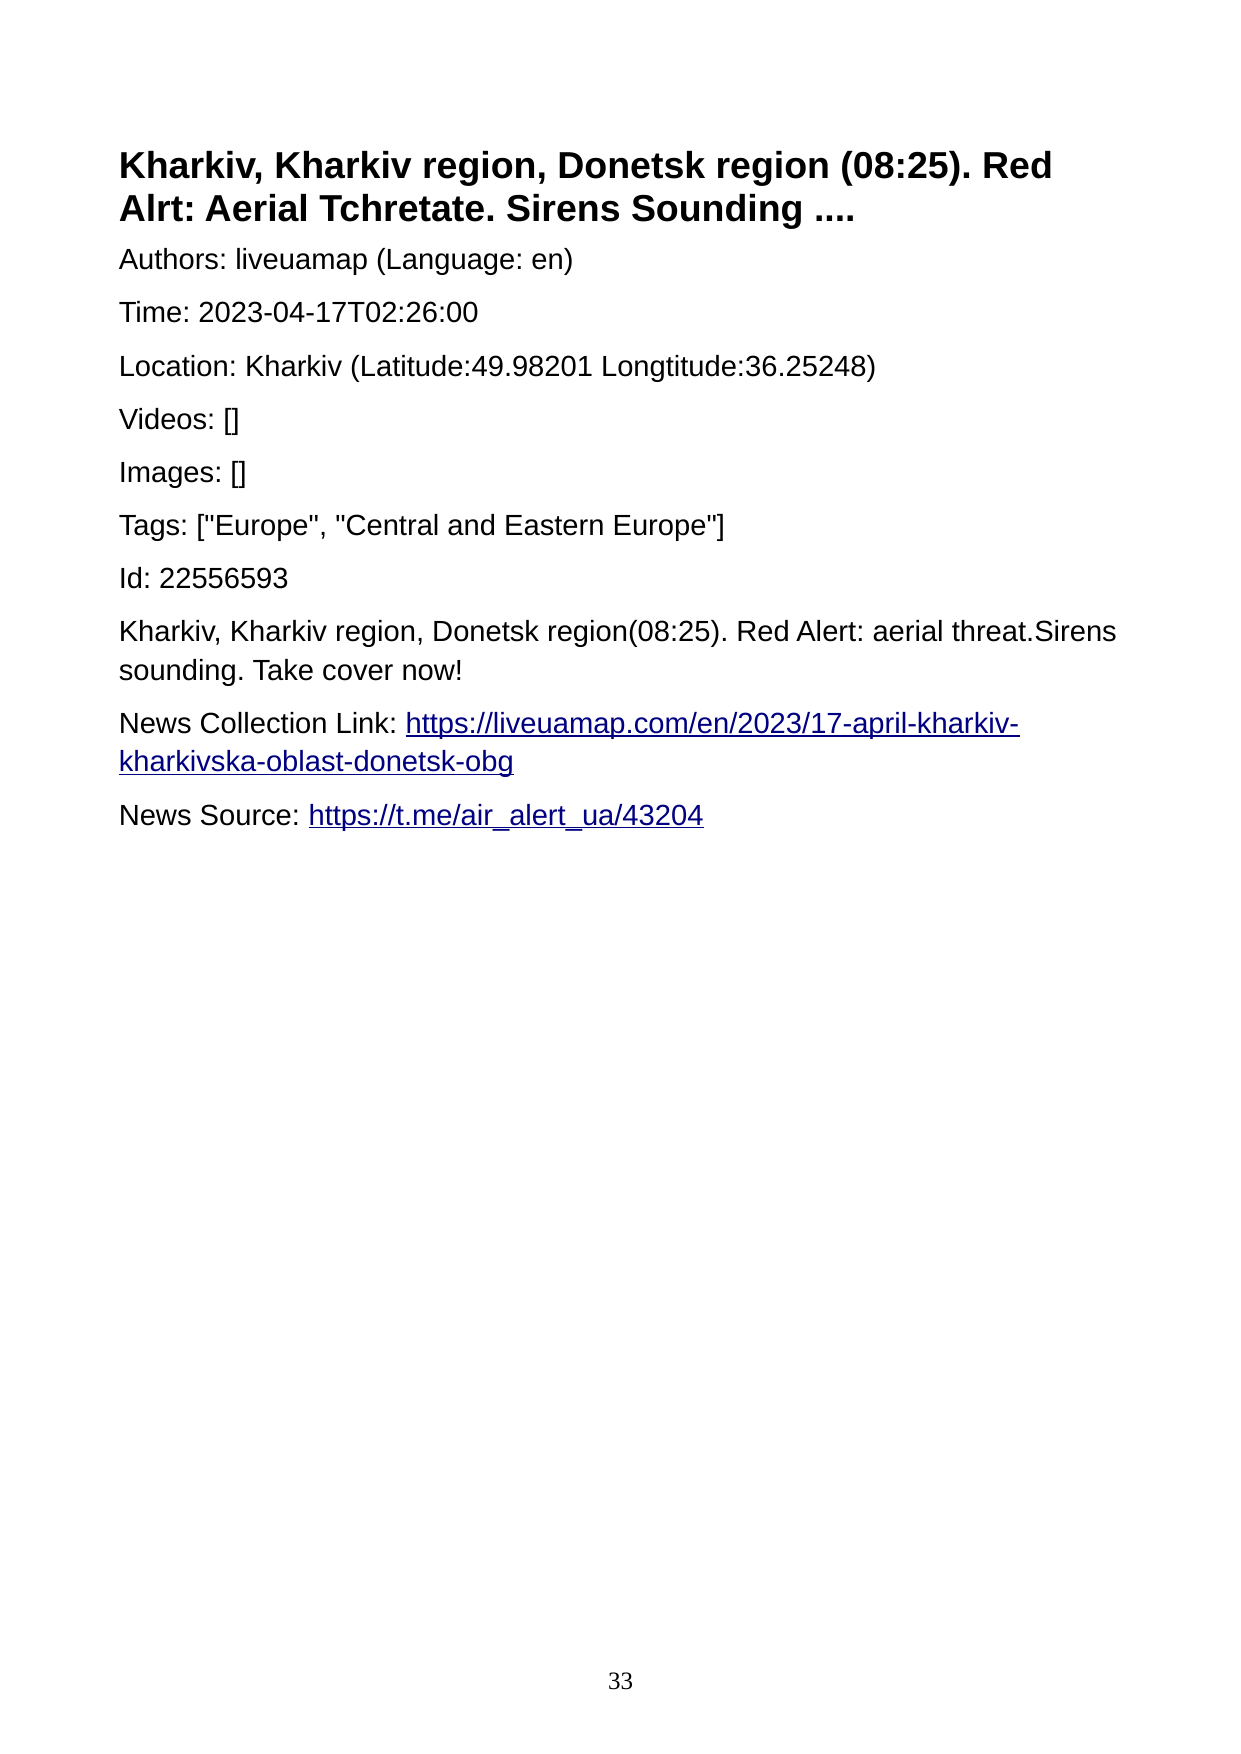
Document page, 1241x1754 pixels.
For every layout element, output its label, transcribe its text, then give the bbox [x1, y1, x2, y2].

text Id: 22556593 [118, 561, 1122, 594]
text News Source: https://t.me/air_alert_ua/43204 [118, 797, 1122, 831]
text Location: Kharkiv (Latitude:49.98201 Longtitude:36.25248) [118, 348, 1122, 382]
text Authors: liveuamap (Language: en) [118, 242, 1122, 276]
text Kharkiv, Kharkiv region, Donetsk region(08:25). Red Alert: aerial threat.Sirens sounding. Take cover now! [118, 614, 1122, 686]
text Images: [] [118, 455, 1122, 488]
text News Collection Link: https://liveuamap.com/en/2023/17-april-kharkiv-kharkivska-oblast-donetsk-obg [118, 706, 1122, 778]
text Videos: [] [118, 402, 1122, 435]
text Tags: ["Europe", "Central and Eastern Europe"] [118, 508, 1122, 541]
text Time: 2023-04-17T02:26:00 [118, 295, 1122, 329]
subtitle Kharkiv, Kharkiv region, Donetsk region (08:25). Red Alrt: Aerial Tchretate. Sirens Sounding .... [118, 143, 1122, 230]
